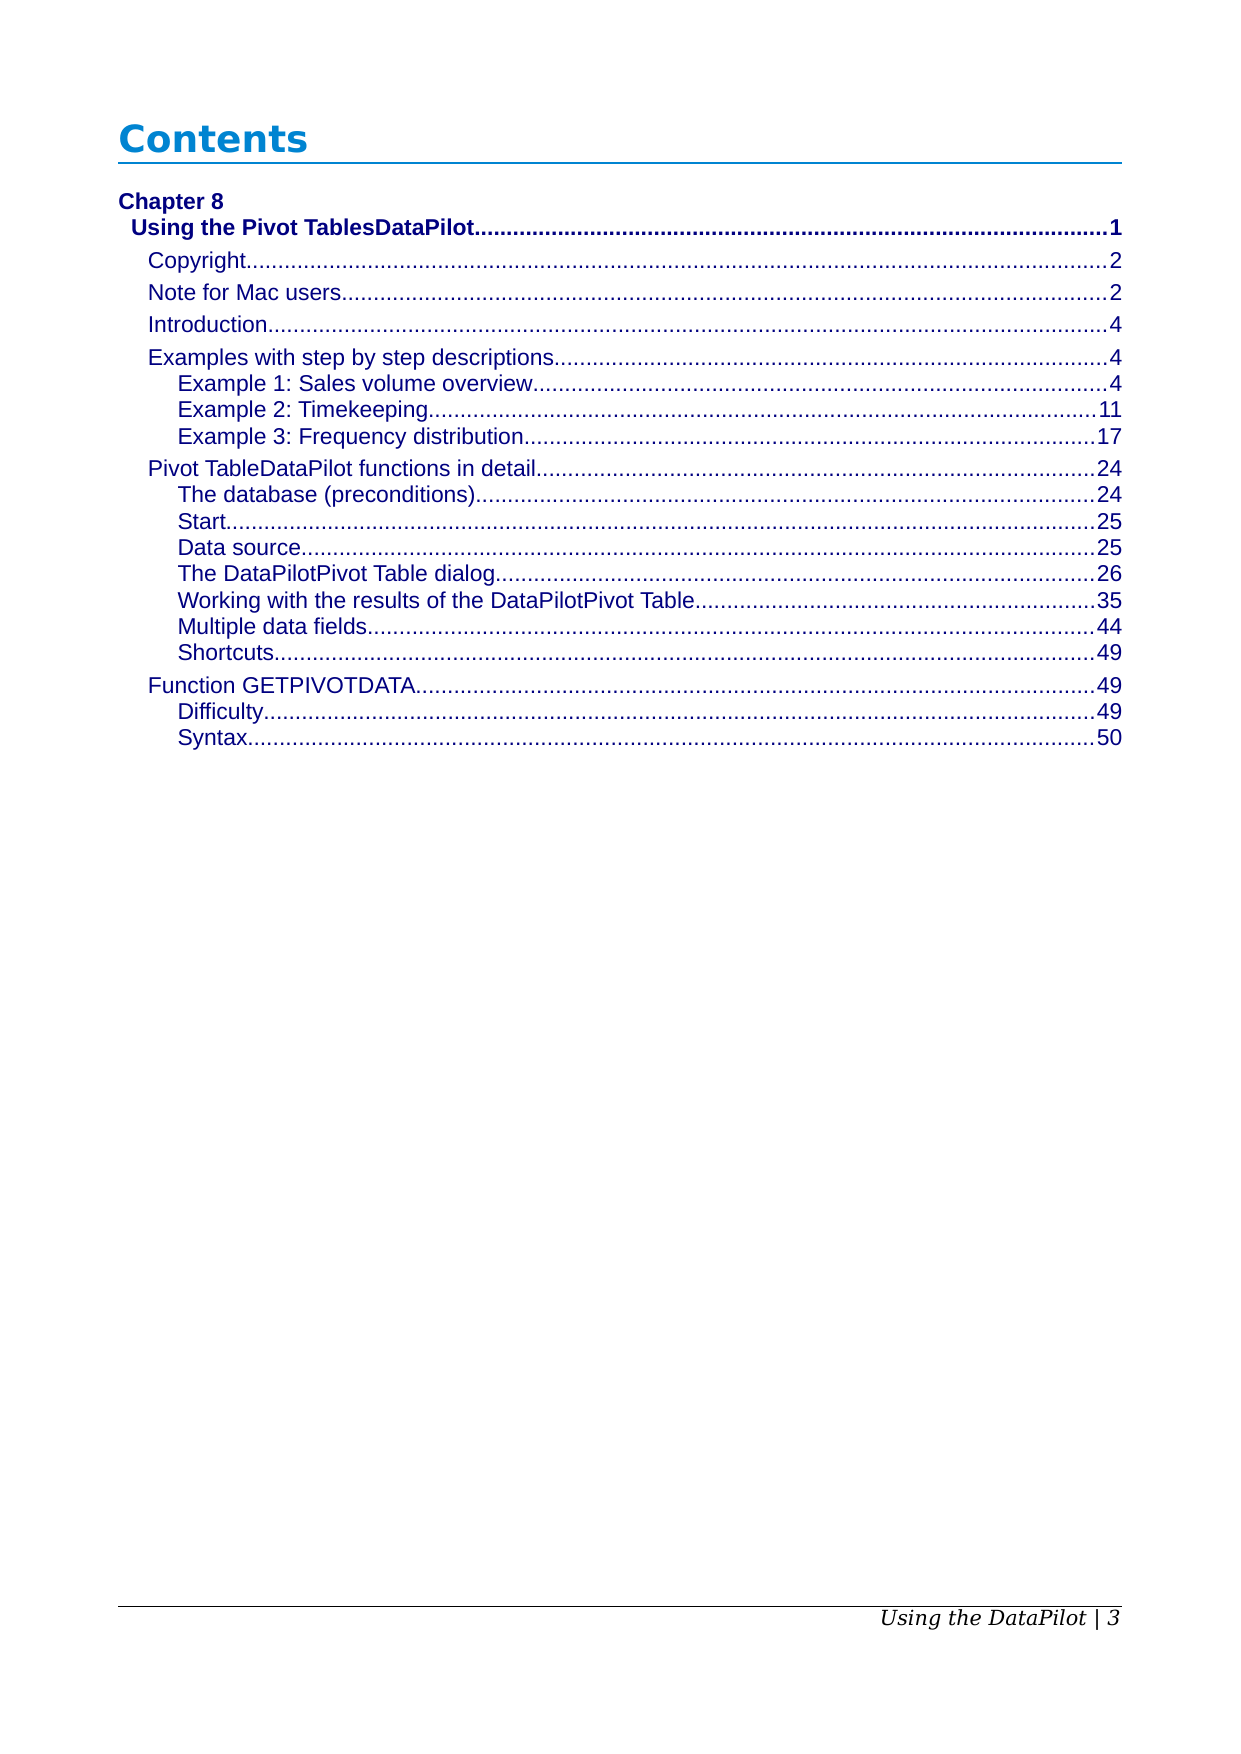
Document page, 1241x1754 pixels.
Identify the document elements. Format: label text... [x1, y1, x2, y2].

text Data source 25 [177, 534, 1122, 560]
text The database (preconditions) 24 [177, 481, 1122, 508]
text Examples with step by step descriptions 4 [148, 343, 1122, 370]
text Difficulty 49 [177, 698, 1122, 724]
text Shortcuts 49 [177, 639, 1122, 666]
text Introduction 4 [148, 311, 1122, 338]
text Contents [118, 118, 1122, 162]
text Pivot TableDataPilot functions in detail 24 [148, 455, 1122, 481]
text Syntax 50 [177, 724, 1122, 751]
text Example 3: Frequency distribution 17 [177, 423, 1122, 449]
text Start 25 [177, 508, 1122, 534]
text Note for Mac users 2 [148, 279, 1122, 305]
text Multiple data fields 44 [177, 613, 1122, 639]
text Chapter 8 Using the Pivot TablesDataPilot 1 [118, 188, 1122, 241]
text Working with the results of the DataPilotPivot Table 35 [177, 587, 1122, 613]
text The DataPilotPivot Table dialog 26 [177, 560, 1122, 587]
text Copyright 2 [148, 247, 1122, 273]
text Example 2: Timekeeping 11 [177, 396, 1122, 423]
text Function GETPIVOTDATA 49 [148, 672, 1122, 698]
text Example 1: Sales volume overview 4 [177, 370, 1122, 396]
